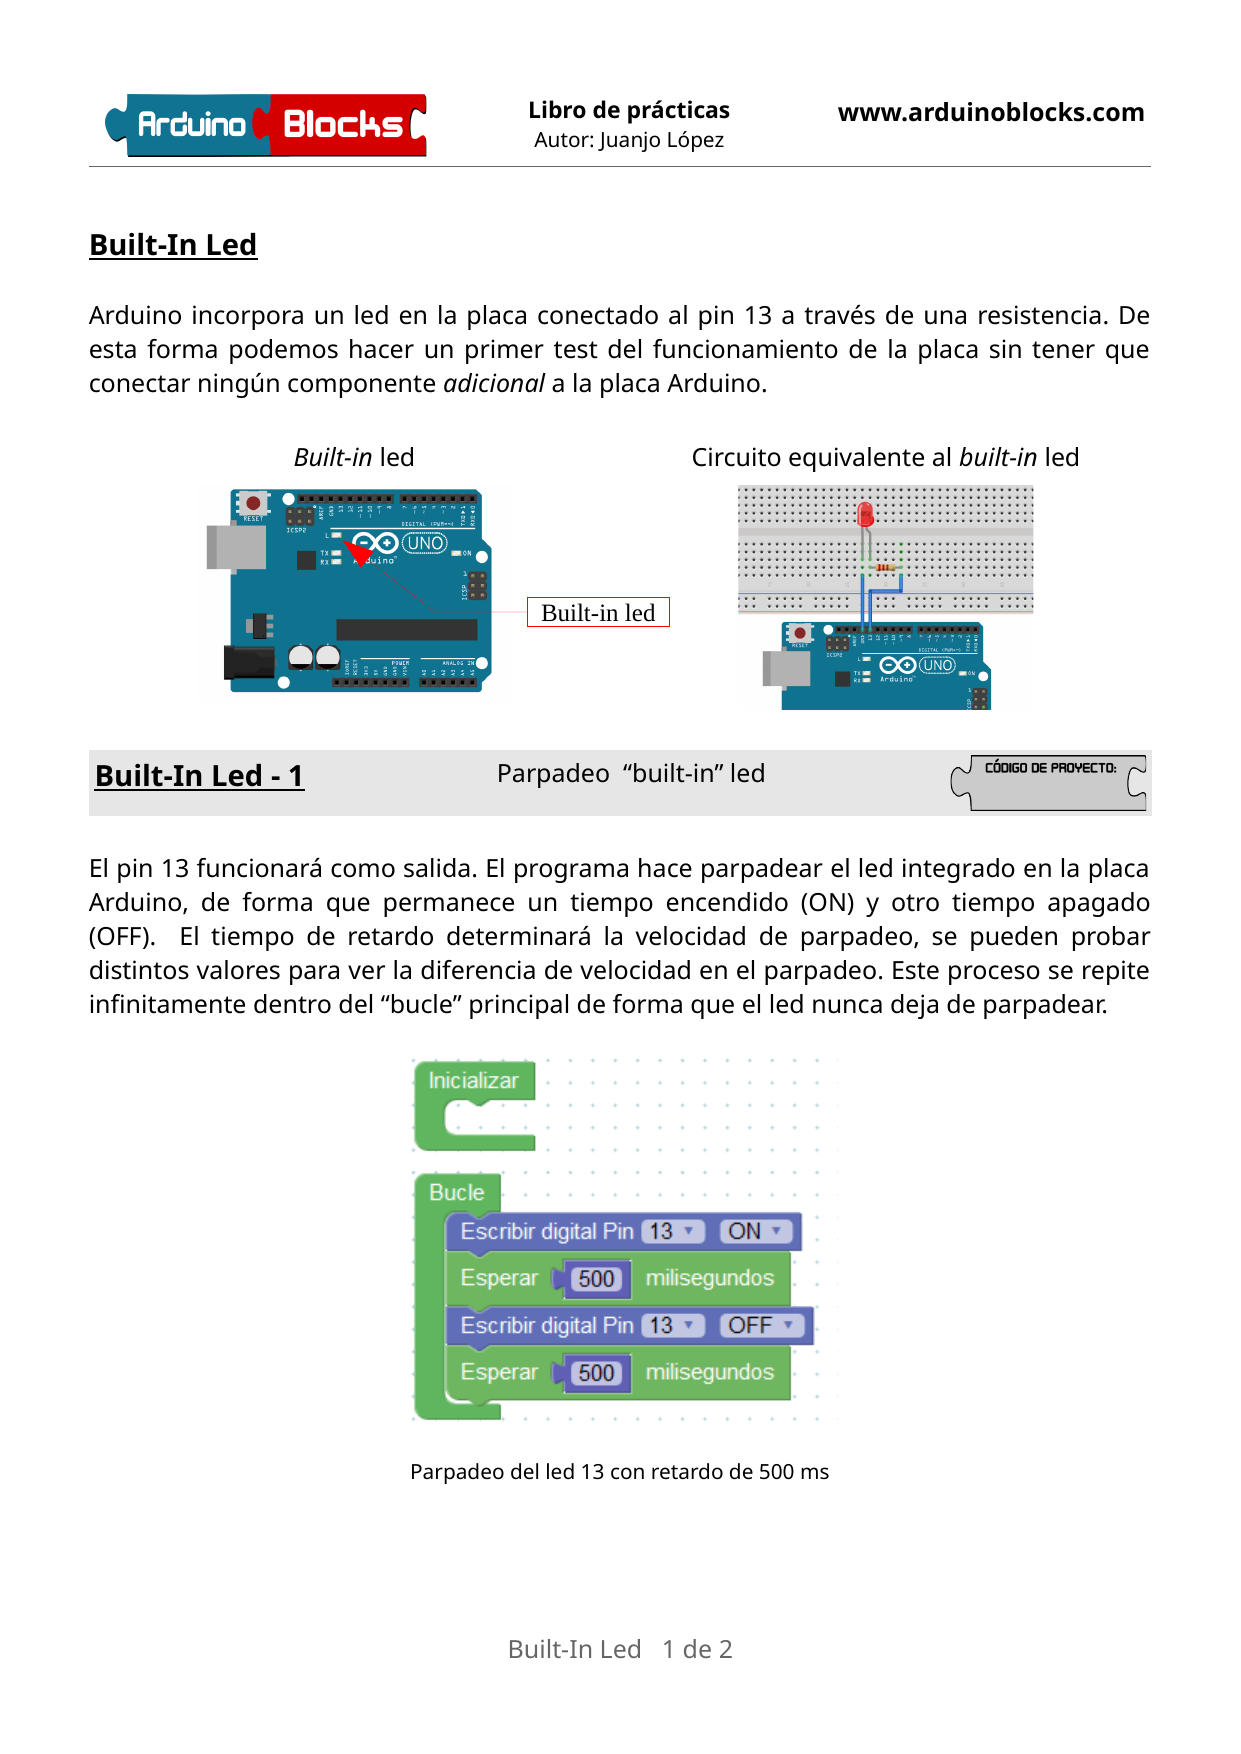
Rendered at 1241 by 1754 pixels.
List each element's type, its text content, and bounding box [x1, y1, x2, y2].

table_header [89, 1055, 401, 1429]
picture [105, 94, 427, 157]
text Arduino incorpora un led en la placa conectado al pin 13 a través de una resistencia. De esta forma podemos hacer un primer test del funcionamiento de la placa sin tener que conectar ningún componente adicional a la placa Arduino. [88, 298, 1152, 400]
picture [196, 485, 512, 703]
table_header Built-In Led - 1 [89, 750, 318, 816]
table_header Parpadeo “built-in” led [318, 750, 945, 816]
text El pin 13 funcionará como salida. El programa hace parpadear el led integrado en la placa Arduino, de forma que permanece un tiempo encendido (ON) y otro tiempo apagado (OFF). El tiempo de retardo determinará la velocidad de parpadeo, se pueden probar distintos valores para ver la diferencia de velocidad en el parpadeo. Este proceso se repite infinitamente dentro del “bucle” principal de forma que el led nunca deja de parpadear. [88, 850, 1152, 1021]
picture [401, 1054, 839, 1429]
picture [950, 755, 1147, 811]
table_cell [620, 480, 1152, 716]
table_header Circuito equivalente al built-in led [620, 434, 1152, 480]
text Built-In Led [88, 224, 1152, 264]
picture [738, 485, 1034, 710]
table_cell [89, 480, 620, 716]
table_cell [620, 598, 669, 626]
table_cell Parpadeo del led 13 con retardo de 500 ms [89, 1429, 1151, 1486]
table_cell [528, 598, 620, 626]
table_header [839, 1055, 1151, 1429]
table_header Built-in led [89, 434, 620, 480]
table_header [945, 750, 1152, 816]
